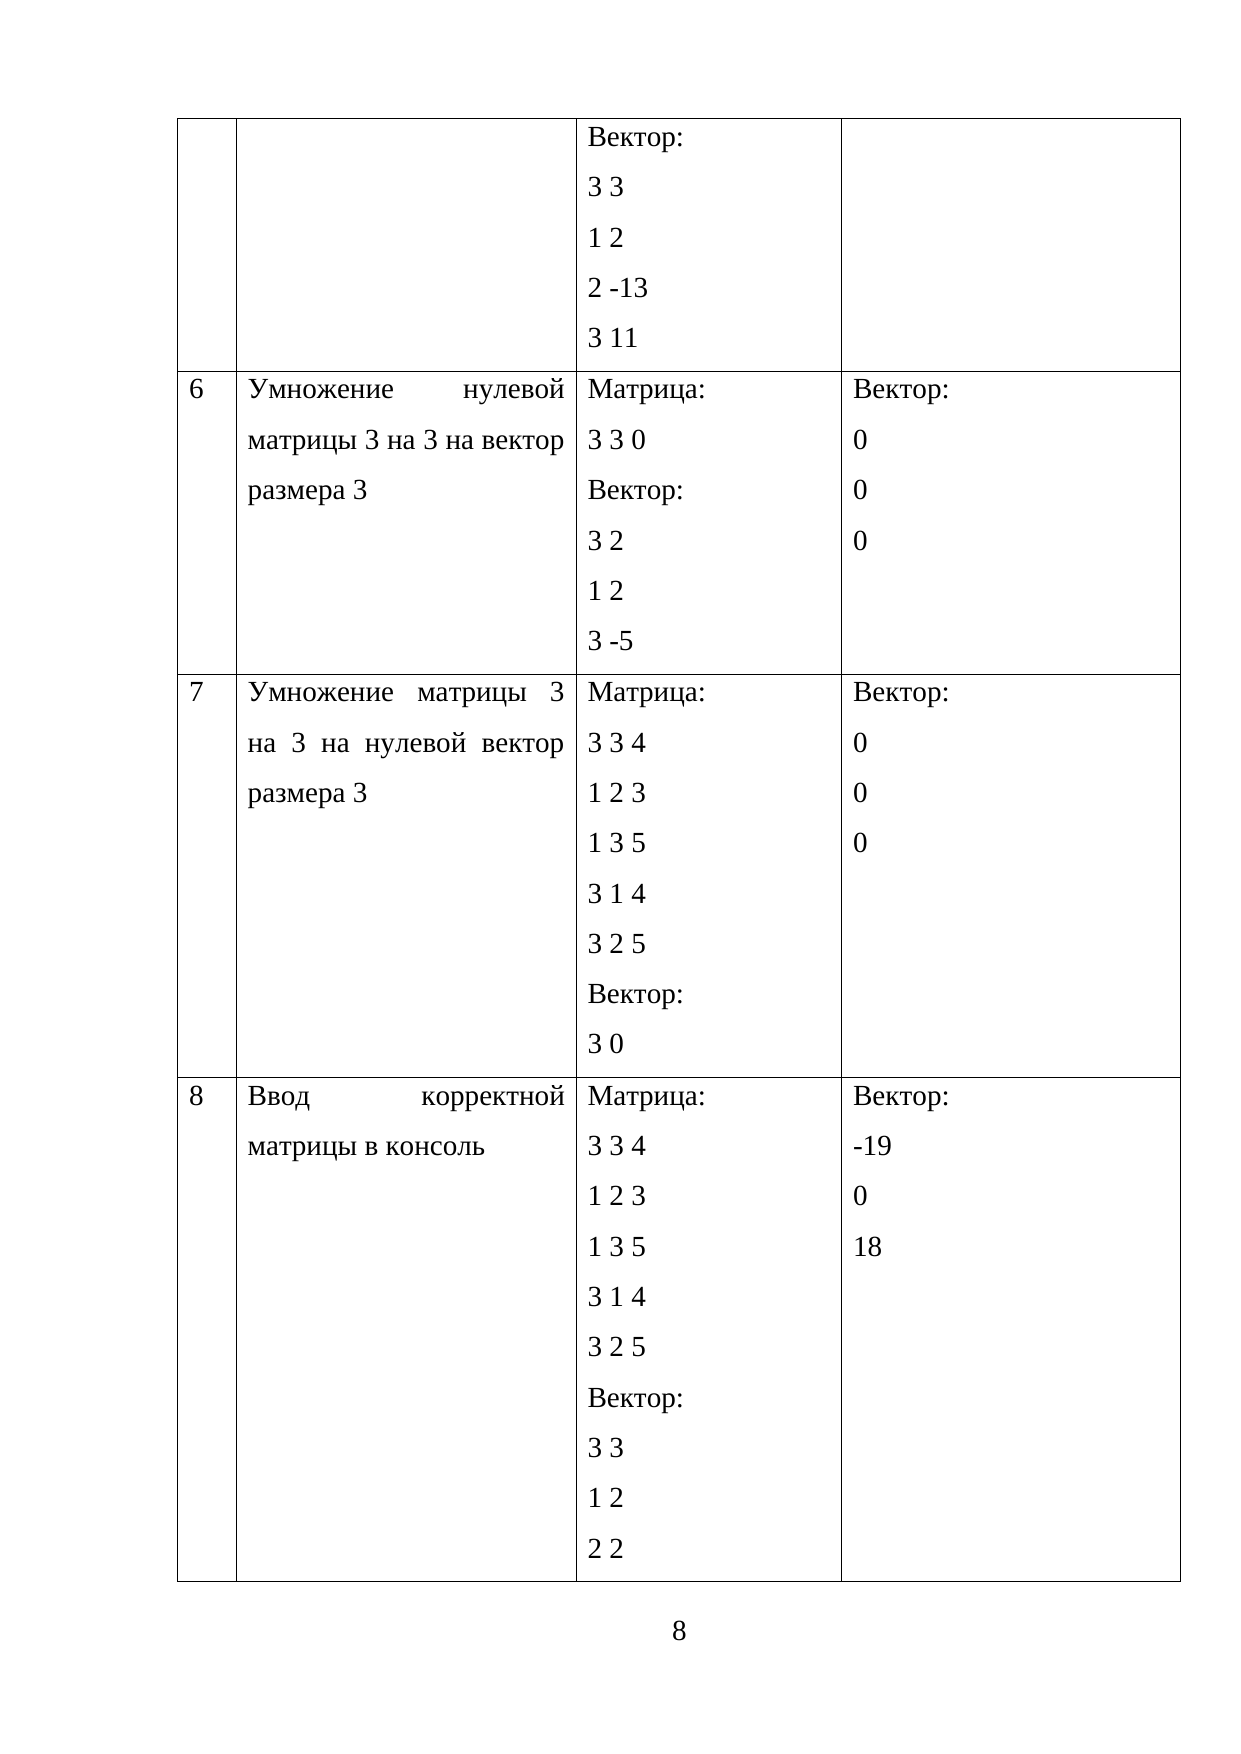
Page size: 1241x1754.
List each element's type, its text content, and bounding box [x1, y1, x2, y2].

table_cell Ввод корректной матрицы в консоль [237, 1078, 576, 1581]
table_cell Матрица: 3 3 0 Вектор: 3 2 1 2 3 -5 [577, 372, 841, 673]
table_cell Вектор: -19 0 18 [842, 1078, 1180, 1581]
table_cell Умножение нулевой матрицы 3 на 3 на вектор размера 3 [237, 372, 576, 673]
table_cell 8 [178, 1078, 236, 1581]
table_cell 6 [178, 372, 236, 673]
table_cell [237, 119, 576, 371]
table_cell Вектор: 0 0 0 [842, 675, 1180, 1077]
table_cell 7 [178, 675, 236, 1077]
table_cell [178, 119, 236, 371]
table_cell Вектор: 0 0 0 [842, 372, 1180, 673]
table_cell Матрица: 3 3 4 1 2 3 1 3 5 3 1 4 3 2 5 Вектор: 3 0 [577, 675, 841, 1077]
table_cell Матрица: 3 3 4 1 2 3 1 3 5 3 1 4 3 2 5 Вектор: 3 3 1 2 2 2 [577, 1078, 841, 1581]
table_cell Умножение матрицы 3 на 3 на нулевой вектор размера 3 [237, 675, 576, 1077]
table_cell [842, 119, 1180, 371]
table_cell Вектор: 3 3 1 2 2 -13 3 11 [577, 119, 841, 371]
